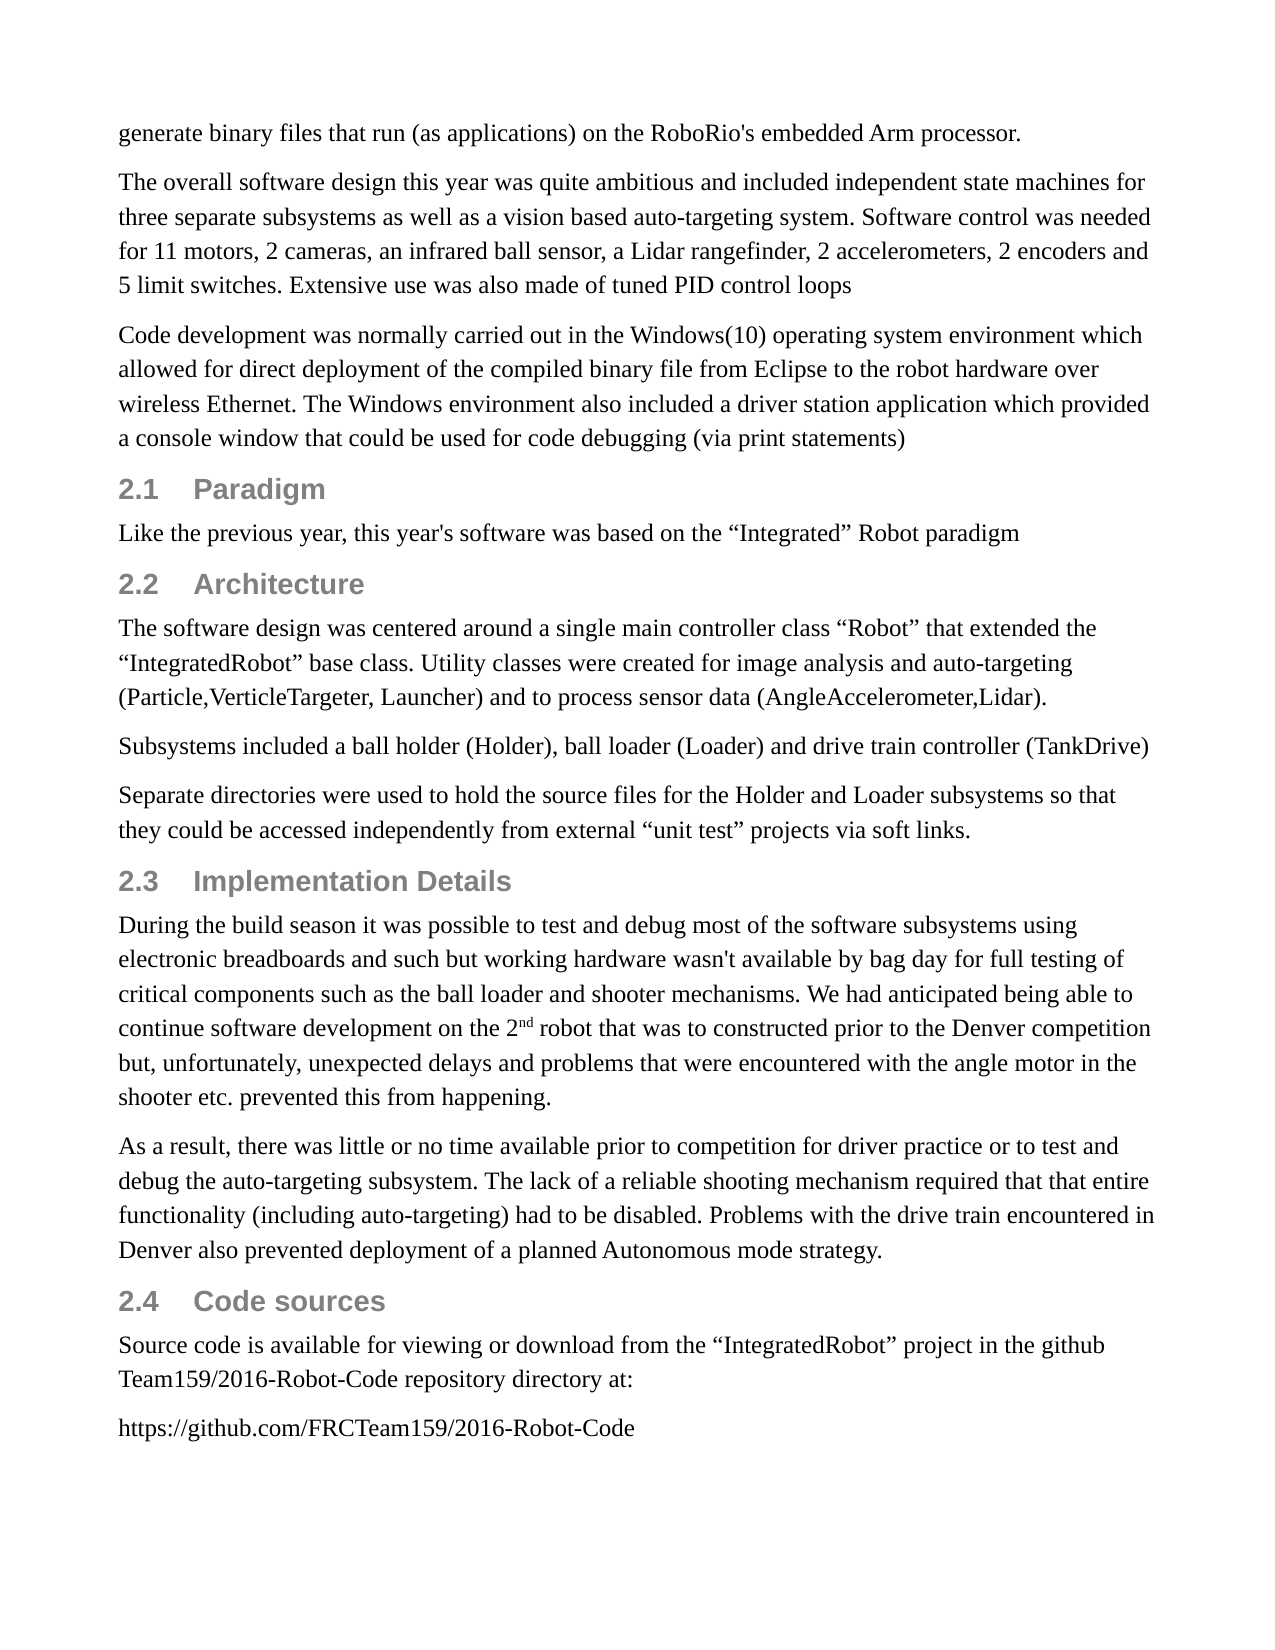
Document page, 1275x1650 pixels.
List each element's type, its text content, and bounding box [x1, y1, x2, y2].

text Subsystems included a ball holder (Holder), ball loader (Loader) and drive train controller (TankDrive) [118, 731, 1157, 760]
subtitle Implementation Details [118, 864, 1157, 897]
text Like the previous year, this year's software was based on the “Integrated” Robot paradigm [118, 518, 1157, 547]
text As a result, there was little or no time available prior to competition for driver practice or to test and debug the auto-targeting subsystem. The lack of a reliable shooting mechanism required that that entire functionality (including auto-targeting) had to be disabled. Problems with the drive train encountered in Denver also prevented deployment of a planned Autonomous mode strategy. [118, 1131, 1157, 1264]
text Separate directories were used to hold the source files for the Holder and Loader subsystems so that they could be accessed independently from external “unit test” projects via soft links. [118, 780, 1157, 844]
subtitle Paradigm [118, 472, 1157, 506]
text The overall software design this year was quite ambitious and included independent state machines for three separate subsystems as well as a vision based auto-targeting system. Software control was needed for 11 motors, 2 cameras, an infrared ball sensor, a Lidar rangefinder, 2 accelerometers, 2 encoders and 5 limit switches. Extensive use was also made of tuned PID control loops [118, 167, 1157, 299]
text The software design was centered around a single main controller class “Robot” that extended the “IntegratedRobot” base class. Utility classes were created for image analysis and auto-targeting (Particle,VerticleTargeter, Launcher) and to process sensor data (AngleAccelerometer,Lidar). [118, 613, 1157, 711]
subtitle Architecture [118, 567, 1157, 601]
text https://github.com/FRCTeam159/2016-Robot-Code [118, 1413, 1157, 1442]
text generate binary files that run (as applications) on the RoboRio's embedded Arm processor. [118, 118, 1157, 147]
text Code development was normally carried out in the Windows(10) operating system environment which allowed for direct deployment of the compiled binary file from Eclipse to the robot hardware over wireless Ethernet. The Windows environment also included a driver station application which provided a console window that could be used for code debugging (via print statements) [118, 320, 1157, 452]
subtitle Code sources [118, 1284, 1157, 1317]
text Source code is available for viewing or download from the “IntegratedRobot” project in the github Team159/2016-Robot-Code repository directory at: [118, 1330, 1157, 1393]
text During the build season it was possible to test and debug most of the software subsystems using electronic breadboards and such but working hardware wasn't available by bag day for full testing of critical components such as the ball loader and shooter mechanisms. We had anticipated being able to continue software development on the 2nd robot that was to constructed prior to the Denver competition but, unfortunately, unexpected delays and problems that were encountered with the angle motor in the shooter etc. prevented this from happening. [118, 910, 1157, 1111]
